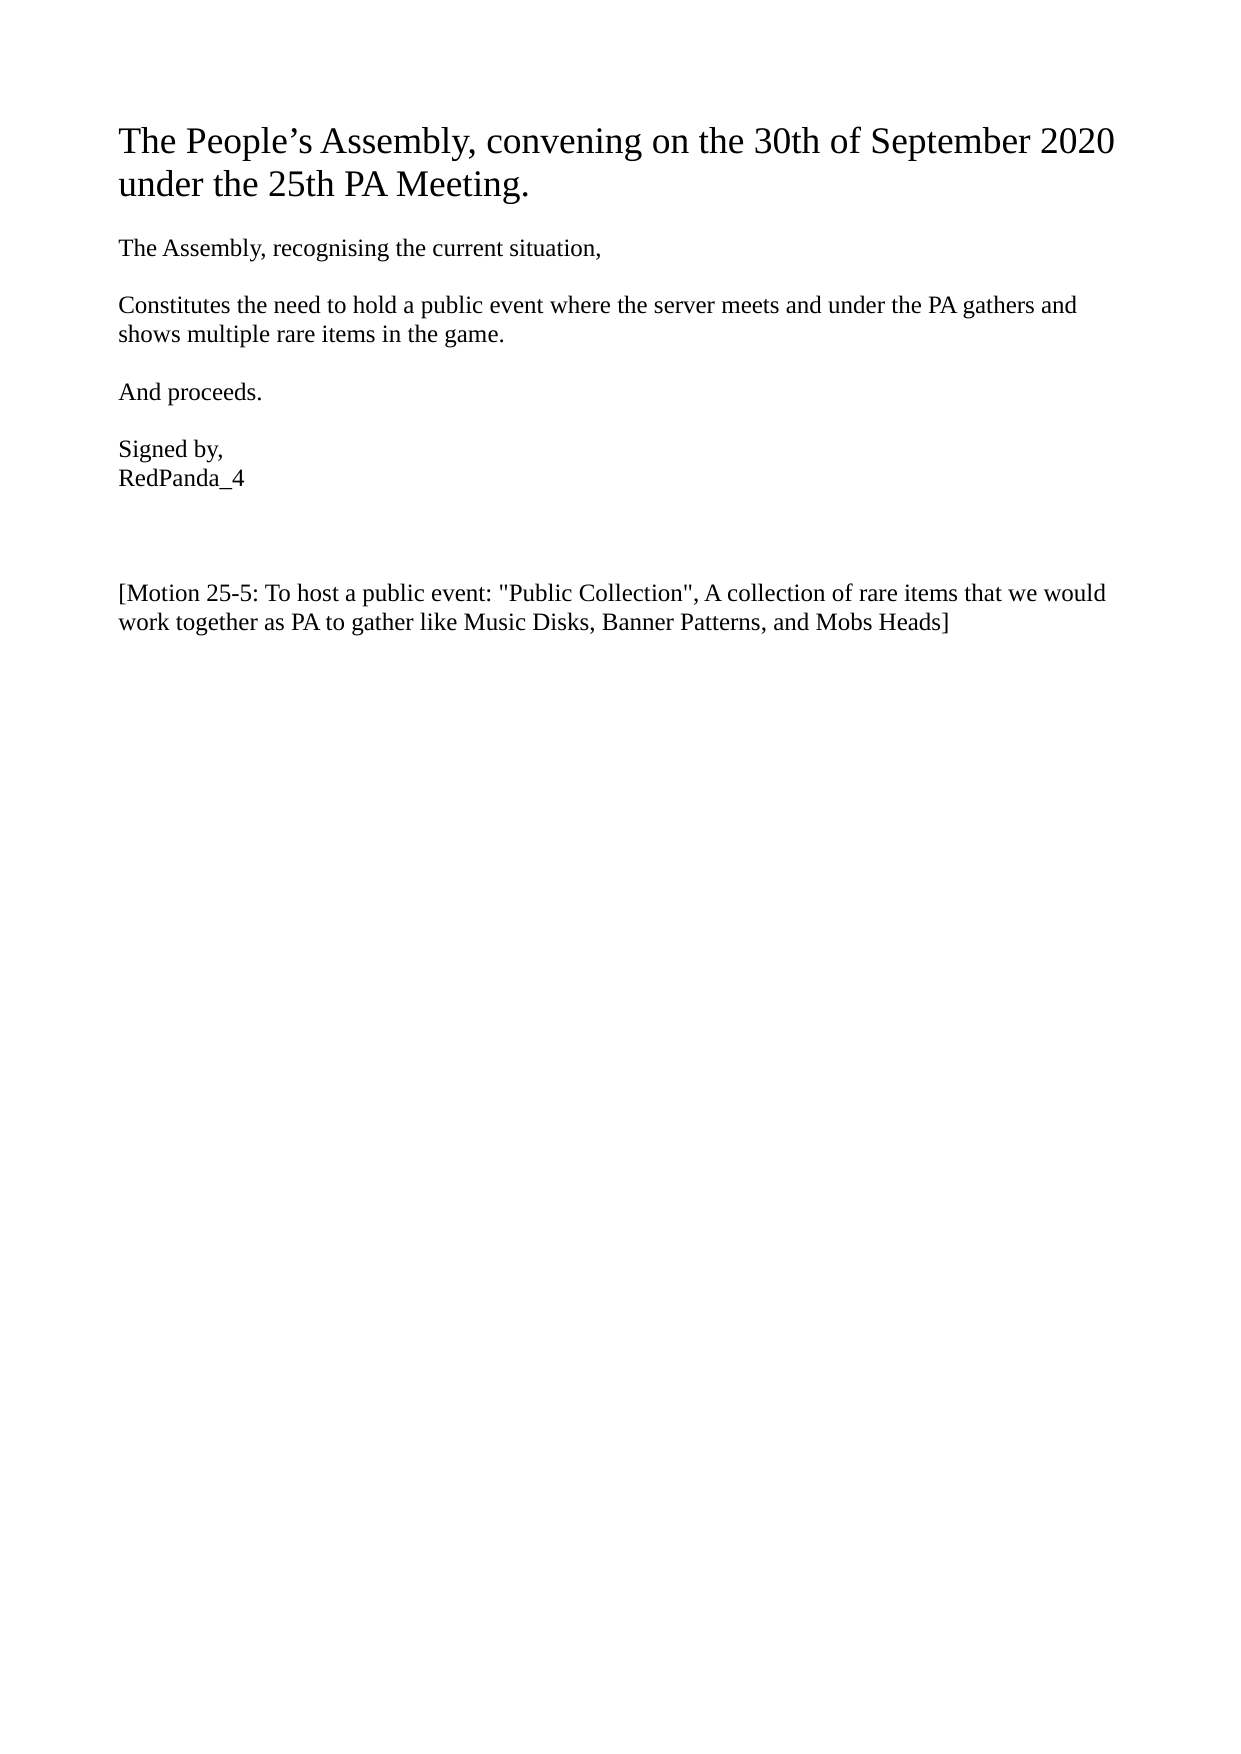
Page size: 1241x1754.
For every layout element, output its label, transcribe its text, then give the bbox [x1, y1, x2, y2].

text And proceeds. [118, 377, 1122, 406]
text RedPanda_4 [118, 463, 1122, 492]
text Signed by, [118, 434, 1122, 463]
text [Motion 25-5: To host a public event: "Public Collection", A collection of rare items that we would work together as PA to gather like Music Disks, Banner Patterns, and Mobs Heads] [118, 578, 1122, 636]
text The People’s Assembly, convening on the 30th of September 2020 under the 25th PA Meeting. [118, 118, 1122, 204]
text Constitutes the need to hold a public event where the server meets and under the PA gathers and shows multiple rare items in the game. [118, 291, 1122, 348]
text The Assembly, recognising the current situation, [118, 233, 1122, 262]
